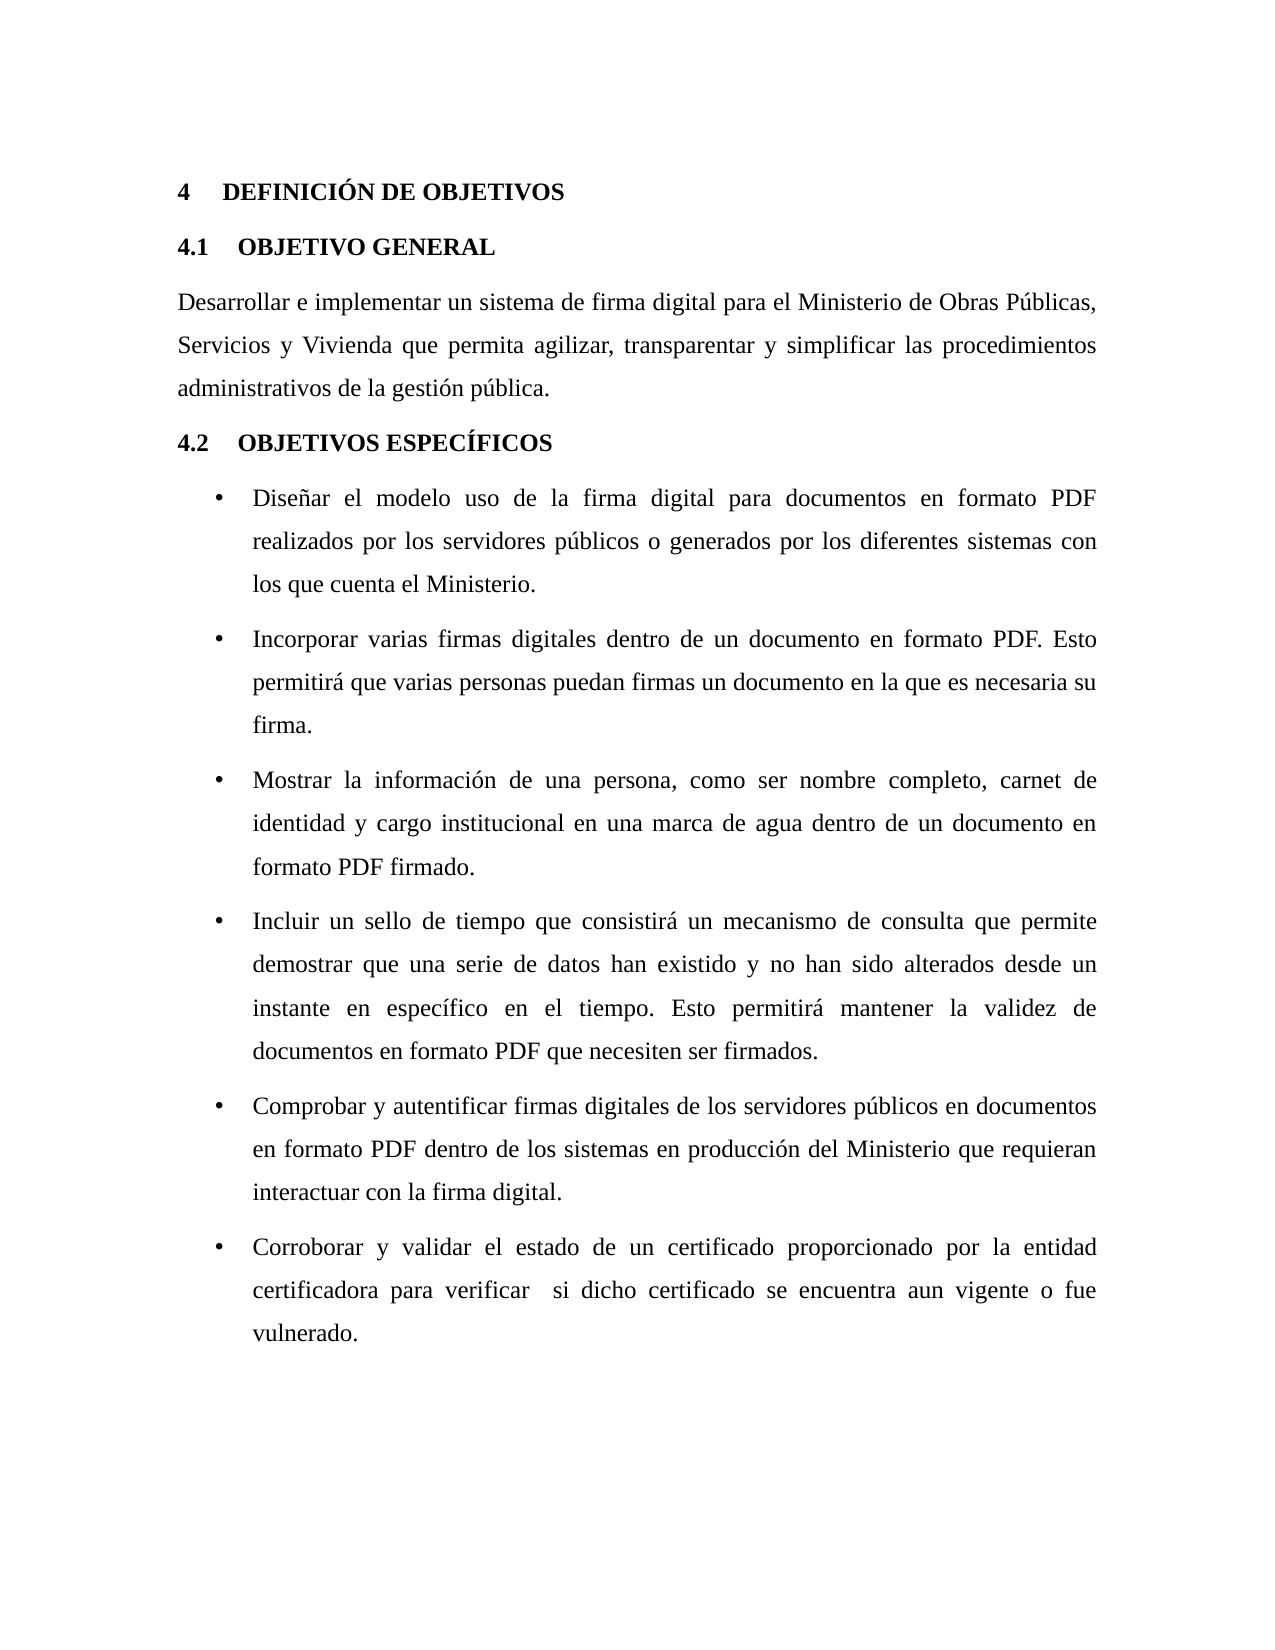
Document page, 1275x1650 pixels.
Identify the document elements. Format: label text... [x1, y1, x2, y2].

list Incorporar varias firmas digitales dentro de un documento en formato PDF. Esto permitirá que varias personas puedan firmas un documento en la que es necesaria su firma. [215, 624, 1098, 739]
list Corroborar y validar el estado de un certificado proporcionado por la entidad certificadora para verificar si dicho certificado se encuentra aun vigente o fue vulnerado. [215, 1232, 1098, 1347]
list Diseñar el modelo uso de la firma digital para documentos en formato PDF realizados por los servidores públicos o generados por los diferentes sistemas con los que cuenta el Ministerio. [215, 483, 1098, 598]
list Incluir un sello de tiempo que consistirá un mecanismo de consulta que permite demostrar que una serie de datos han existido y no han sido alterados desde un instante en específico en el tiempo. Esto permitirá mantener la validez de documentos en formato PDF que necesiten ser firmados. [215, 906, 1098, 1064]
subtitle OBJETIVO GENERAL [177, 232, 1098, 261]
subtitle DEFINICIÓN DE OBJETIVOS [177, 177, 1098, 206]
list Mostrar la información de una persona, como ser nombre completo, carnet de identidad y cargo institucional en una marca de agua dentro de un documento en formato PDF firmado. [215, 765, 1098, 880]
text Desarrollar e implementar un sistema de firma digital para el Ministerio de Obras Públicas, Servicios y Vivienda que permita agilizar, transparentar y simplificar las procedimientos administrativos de la gestión pública. [177, 287, 1098, 402]
subtitle OBJETIVOS ESPECÍFICOS [177, 428, 1098, 457]
list Comprobar y autentificar firmas digitales de los servidores públicos en documentos en formato PDF dentro de los sistemas en producción del Ministerio que requieran interactuar con la firma digital. [215, 1091, 1098, 1206]
